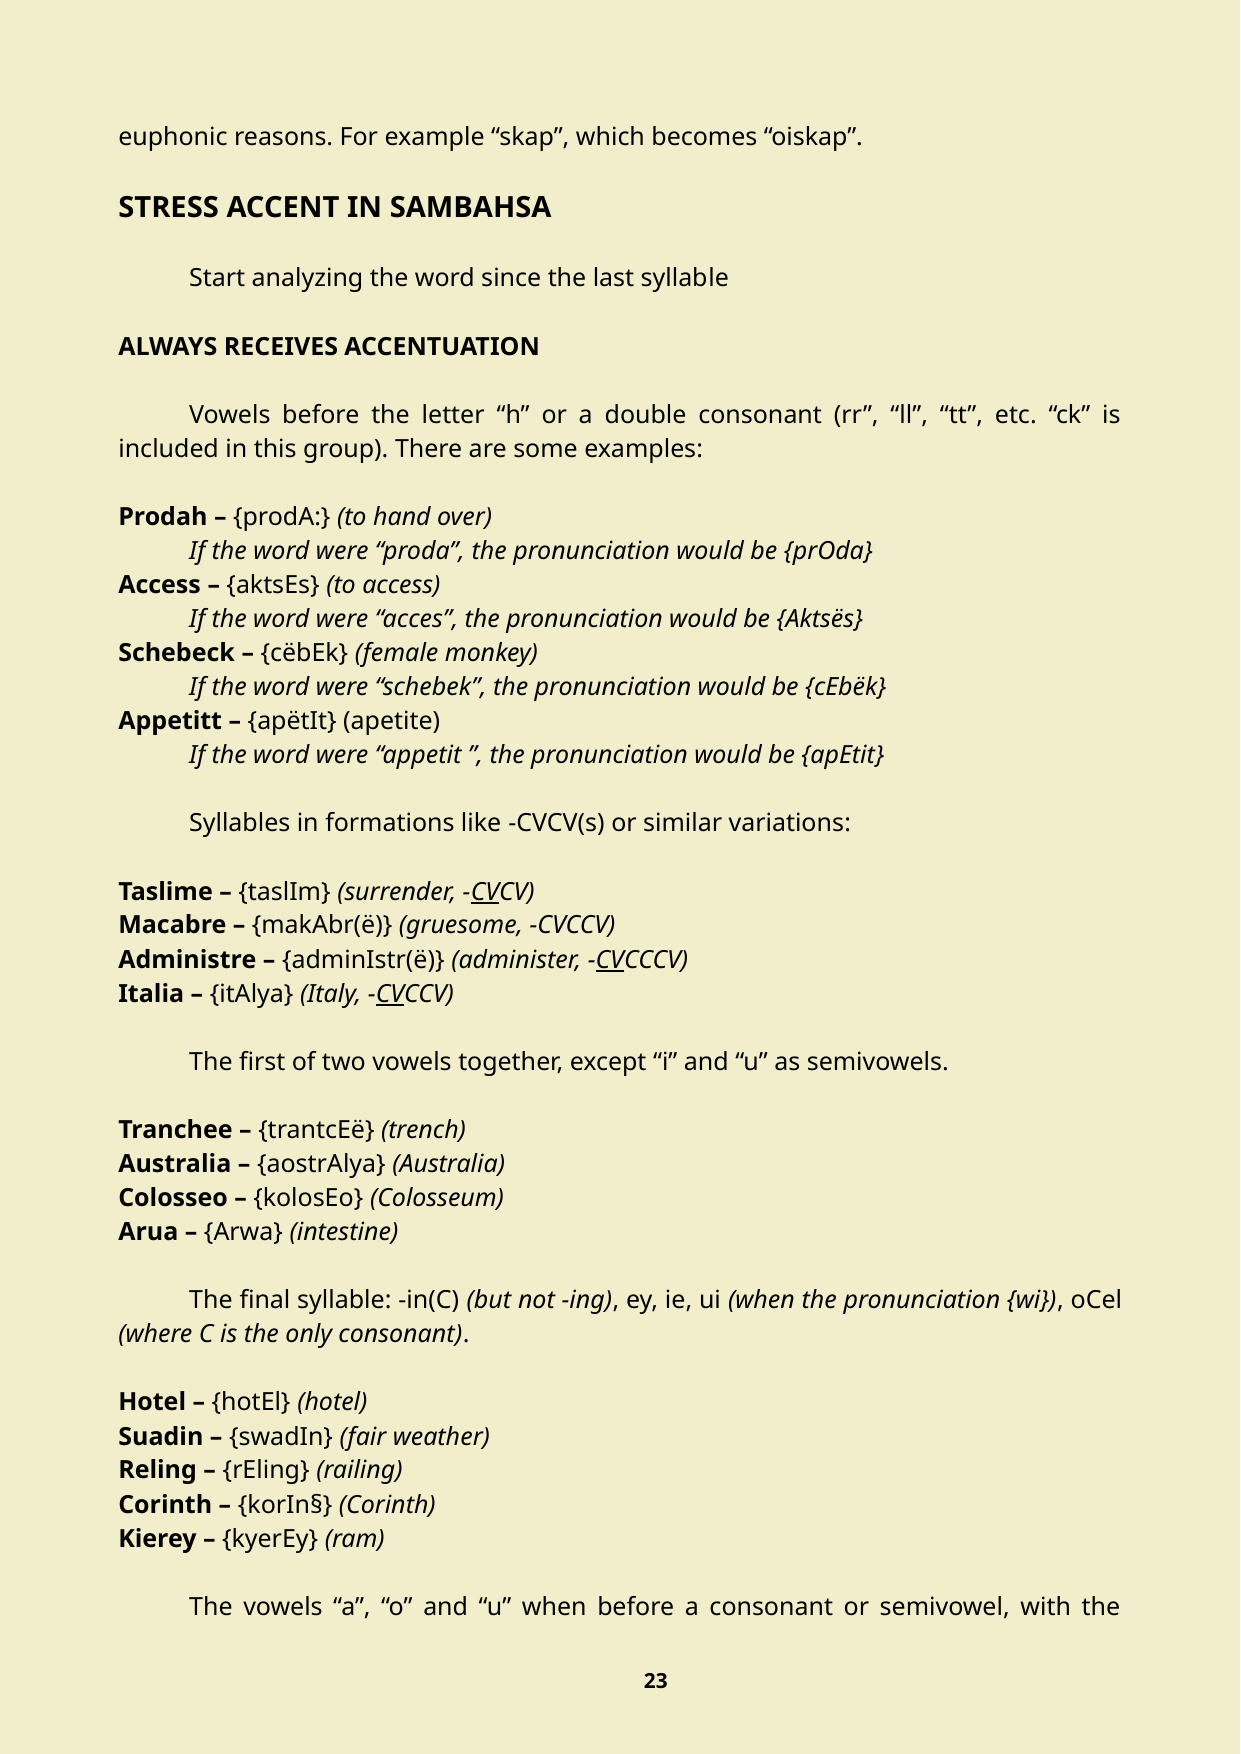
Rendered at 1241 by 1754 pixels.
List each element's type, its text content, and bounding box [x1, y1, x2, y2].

subtitle STRESS ACCENT IN SAMBAHSA [118, 186, 1122, 226]
text If the word were “acces”, the pronunciation would be {Aktsës} [118, 601, 1122, 635]
text The final syllable: -in(C) (but not -ing), ey, ie, ui (when the pronunciation {wi}), oCel (where C is the only consonant). [118, 1282, 1122, 1350]
text Corinth – {korIn§} (Corinth) [118, 1486, 1122, 1520]
text Administre – {adminIstr(ë)} (administer, -CVCCCV) [118, 941, 1122, 975]
text Start analyzing the word since the last syllable [118, 260, 1122, 294]
text Schebeck – {cëbEk} (female monkey) [118, 635, 1122, 669]
text Syllables in formations like -CVCV(s) or similar variations: [118, 805, 1122, 839]
text The vowels “a”, “o” and “u” when before a consonant or semivowel, with the [118, 1588, 1122, 1622]
text Prodah – {prodA:} (to hand over) [118, 498, 1122, 532]
text Vowels before the letter “h” or a double consonant (rr”, “ll”, “tt”, etc. “ck” is included in this group). There are some examples: [118, 396, 1122, 464]
text Reling – {rEling} (railing) [118, 1452, 1122, 1486]
text If the word were “appetit ”, the pronunciation would be {apEtit} [189, 737, 1122, 771]
text Australia – {aostrAlya} (Australia) [118, 1146, 1122, 1180]
text Colosseo – {kolosEo} (Colosseum) [118, 1180, 1122, 1214]
text The first of two vowels together, except “i” and “u” as semivowels. [118, 1043, 1122, 1077]
text Arua – {Arwa} (intestine) [118, 1214, 1122, 1248]
text If the word were “proda”, the pronunciation would be {prOda} [118, 532, 1122, 567]
text Kierey – {kyerEy} (ram) [118, 1520, 1122, 1554]
text Appetitt – {apëtIt} (apetite) [118, 703, 1122, 737]
text Access – {aktsEs} (to access) [118, 567, 1122, 601]
text Italia – {itAlya} (Italy, -CVCCV) [118, 975, 1122, 1009]
text Suadin – {swadIn} (fair weather) [118, 1418, 1122, 1452]
text euphonic reasons. For example “skap”, which becomes “oiskap”. [118, 118, 1122, 152]
text If the word were “schebek”, the pronunciation would be {cEbëk} [118, 669, 1122, 703]
text Tranchee – {trantcEë} (trench) [118, 1112, 1122, 1146]
text Taslime – {taslIm} (surrender, -CVCV) [118, 873, 1122, 907]
text Macabre – {makAbr(ë)} (gruesome, -CVCCV) [118, 907, 1122, 941]
text Hotel – {hotEl} (hotel) [118, 1384, 1122, 1418]
subtitle ALWAYS RECEIVES ACCENTUATION [118, 328, 1122, 362]
